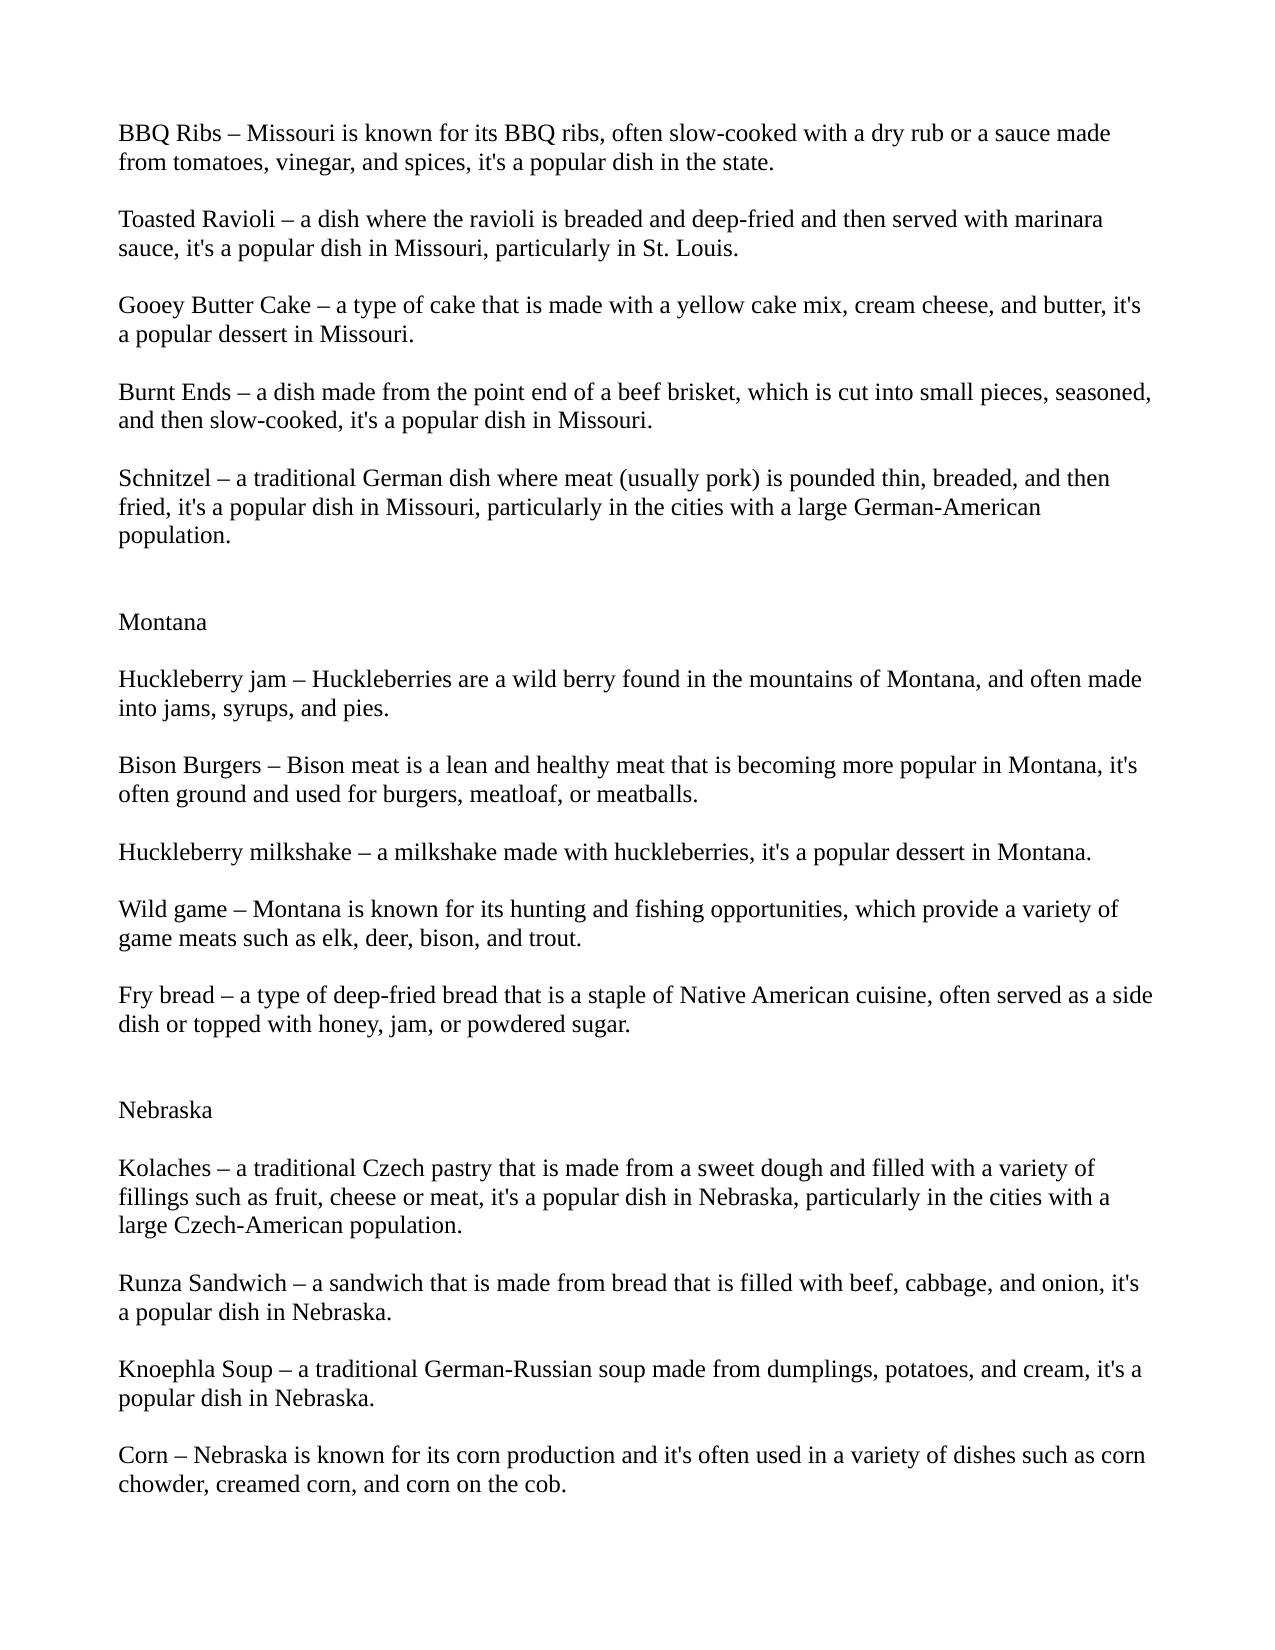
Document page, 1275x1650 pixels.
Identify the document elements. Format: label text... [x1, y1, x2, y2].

text Kolaches – a traditional Czech pastry that is made from a sweet dough and filled with a variety of fillings such as fruit, cheese or meat, it's a popular dish in Nebraska, particularly in the cities with a large Czech-American population. [118, 1153, 1157, 1239]
text Gooey Butter Cake – a type of cake that is made with a yellow cake mix, cream cheese, and butter, it's a popular dessert in Missouri. [118, 291, 1157, 348]
text Nebraska [118, 1096, 1157, 1124]
text Montana [118, 607, 1157, 636]
text Huckleberry jam – Huckleberries are a wild berry found in the mountains of Montana, and often made into jams, syrups, and pies. [118, 664, 1157, 722]
text Runza Sandwich – a sandwich that is made from bread that is filled with beef, cabbage, and onion, it's a popular dish in Nebraska. [118, 1268, 1157, 1326]
text BBQ Ribs – Missouri is known for its BBQ ribs, often slow-cooked with a dry rub or a sauce made from tomatoes, vinegar, and spices, it's a popular dish in the state. [118, 118, 1157, 176]
text Bison Burgers – Bison meat is a lean and healthy meat that is becoming more popular in Montana, it's often ground and used for burgers, meatloaf, or meatballs. [118, 751, 1157, 808]
text Fry bread – a type of deep-fried bread that is a staple of Native American cuisine, often served as a side dish or topped with honey, jam, or powdered sugar. [118, 981, 1157, 1038]
text Toasted Ravioli – a dish where the ravioli is breaded and deep-fried and then served with marinara sauce, it's a popular dish in Missouri, particularly in St. Louis. [118, 204, 1157, 262]
text Huckleberry milkshake – a milkshake made with huckleberries, it's a popular dessert in Montana. [118, 837, 1157, 866]
text Schnitzel – a traditional German dish where meat (usually pork) is pounded thin, breaded, and then fried, it's a popular dish in Missouri, particularly in the cities with a large German-American population. [118, 463, 1157, 549]
text Wild game – Montana is known for its hunting and fishing opportunities, which provide a variety of game meats such as elk, deer, bison, and trout. [118, 894, 1157, 952]
text Corn – Nebraska is known for its corn production and it's often used in a variety of dishes such as corn chowder, creamed corn, and corn on the cob. [118, 1441, 1157, 1498]
text Burnt Ends – a dish made from the point end of a beef brisket, which is cut into small pieces, seasoned, and then slow-cooked, it's a popular dish in Missouri. [118, 377, 1157, 434]
text Knoephla Soup – a traditional German-Russian soup made from dumplings, potatoes, and cream, it's a popular dish in Nebraska. [118, 1354, 1157, 1412]
